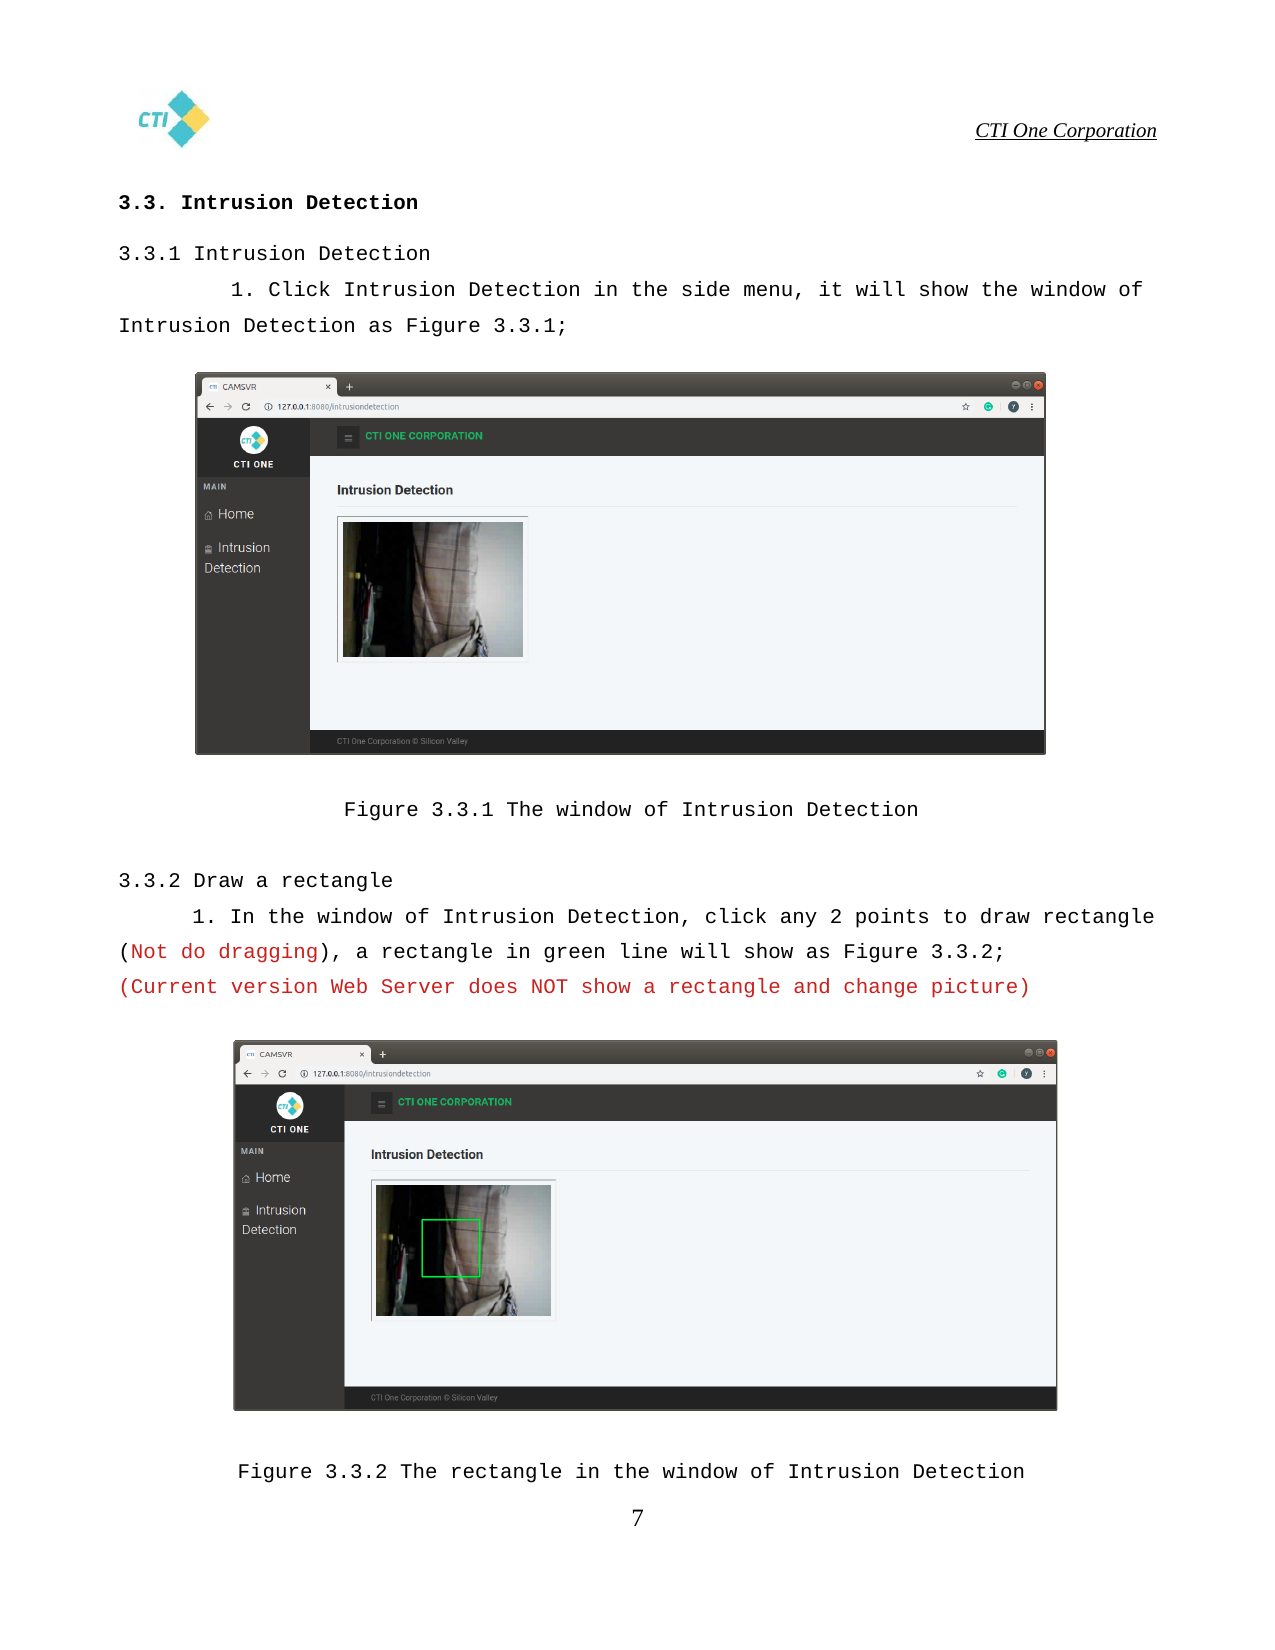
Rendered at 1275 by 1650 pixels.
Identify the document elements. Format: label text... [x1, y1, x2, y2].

picture [195, 372, 1046, 755]
text 1. Click Intrusion Detection in the side menu, it will show the window of Intrusion Detection as Figure 3.3.1; [118, 279, 1157, 338]
text 1. In the window of Intrusion Detection, click any 2 points to draw rectangle (Not do dragging), a rectangle in green line will show as Figure 3.3.2; (Current version Web Server does NOT show a rectangle and change picture) [118, 906, 1157, 1000]
subtitle 3.3. Intrusion Detection [118, 192, 1157, 216]
text Figure 3.3.1 The window of Intrusion Detection [118, 799, 1157, 823]
text Figure 3.3.2 The rectangle in the window of Intrusion Detection [118, 1461, 1157, 1485]
text 3.3.2 Draw a rectangle [118, 870, 1157, 894]
picture [233, 1040, 1058, 1411]
picture [138, 83, 212, 149]
subtitle 3.3.1 Intrusion Detection [118, 243, 1157, 267]
